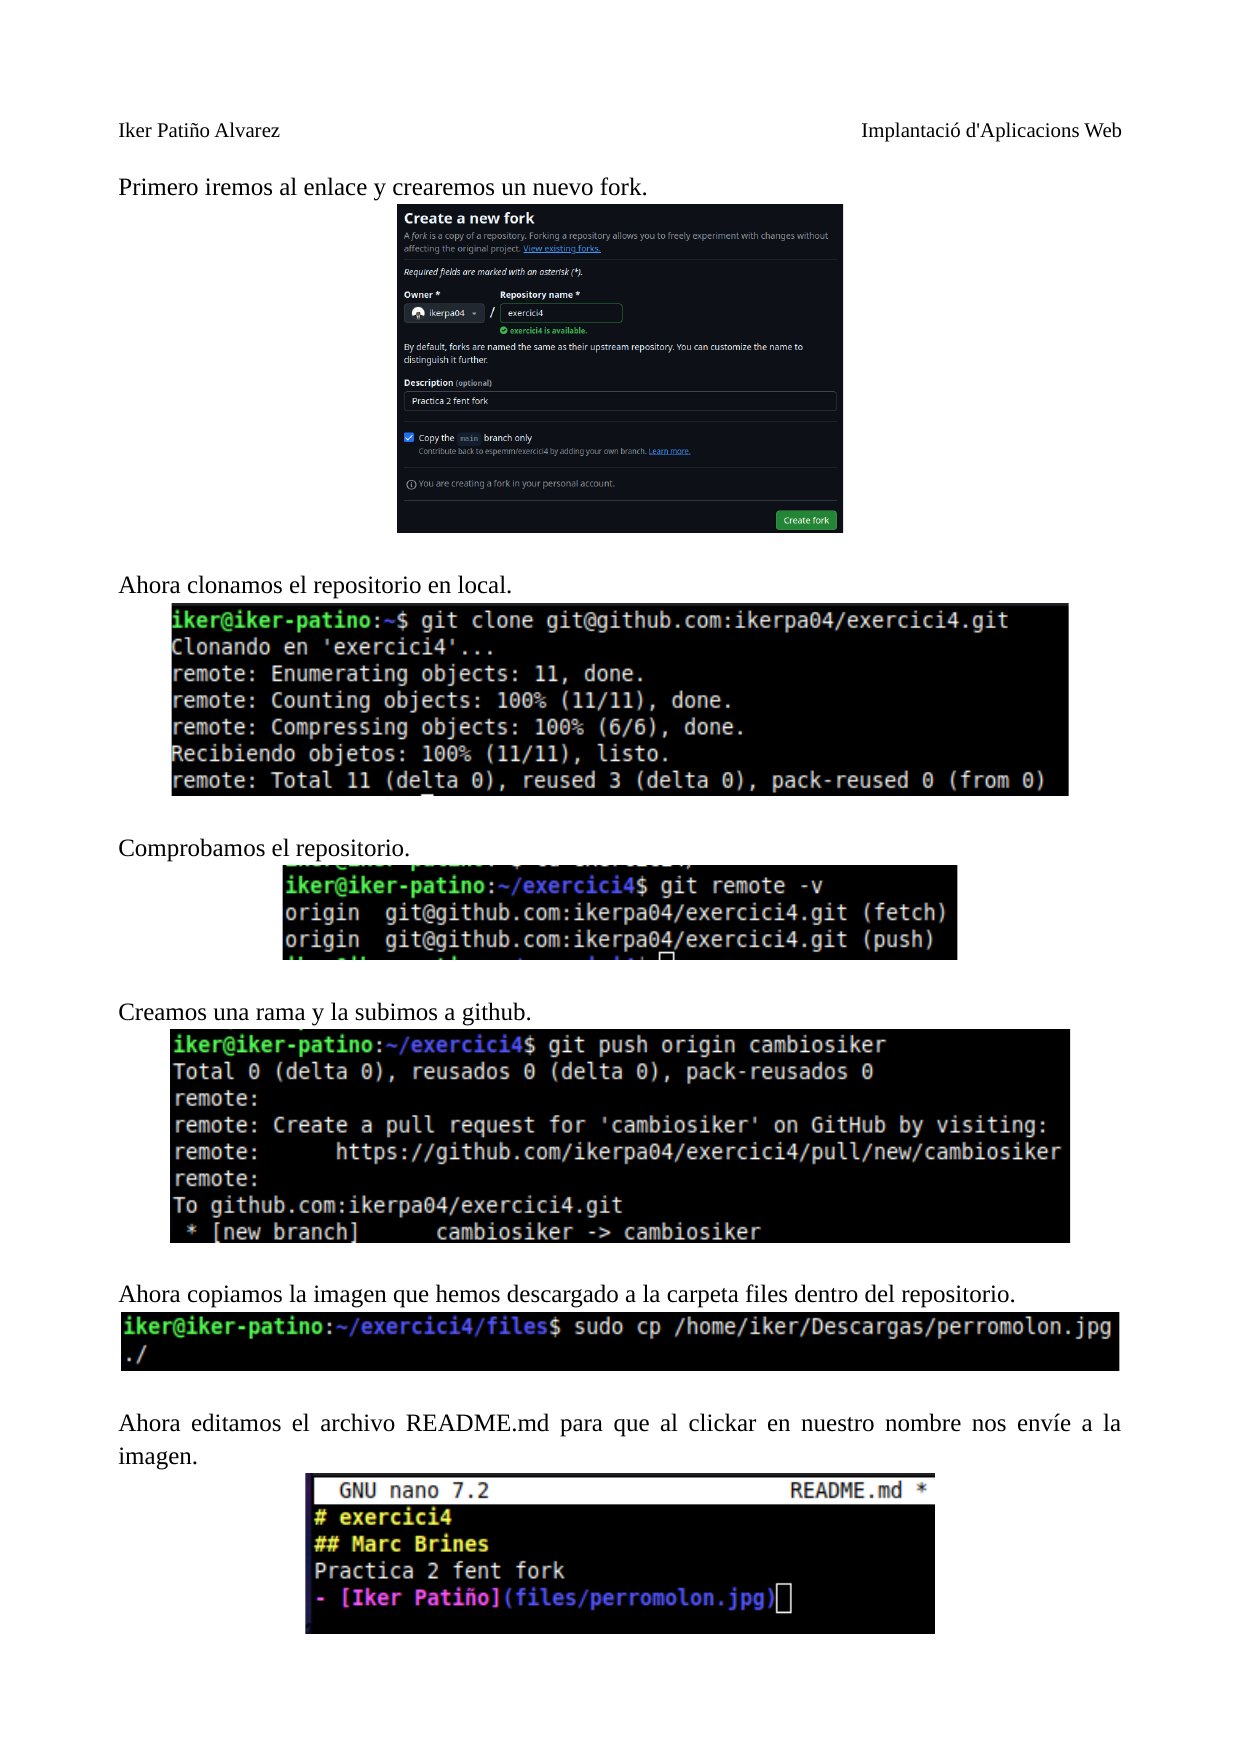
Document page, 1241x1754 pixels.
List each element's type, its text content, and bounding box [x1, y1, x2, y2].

picture [171, 603, 1069, 796]
picture [282, 865, 958, 960]
picture [121, 1312, 1120, 1371]
text Ahora copiamos la imagen que hemos descargado a la carpeta files dentro del repositorio. [118, 1279, 1122, 1308]
text Ahora clonamos el repositorio en local. [118, 570, 1122, 599]
picture [170, 1029, 1071, 1243]
picture [305, 1473, 935, 1634]
text Primero iremos al enlace y crearemos un nuevo fork. [118, 172, 1122, 200]
picture [397, 204, 844, 533]
text Comprobamos el repositorio. [118, 833, 1122, 861]
text Creamos una rama y la subimos a github. [118, 997, 1122, 1026]
text Ahora editamos el archivo README.md para que al clickar en nuestro nombre nos envíe a la imagen. [118, 1408, 1122, 1469]
